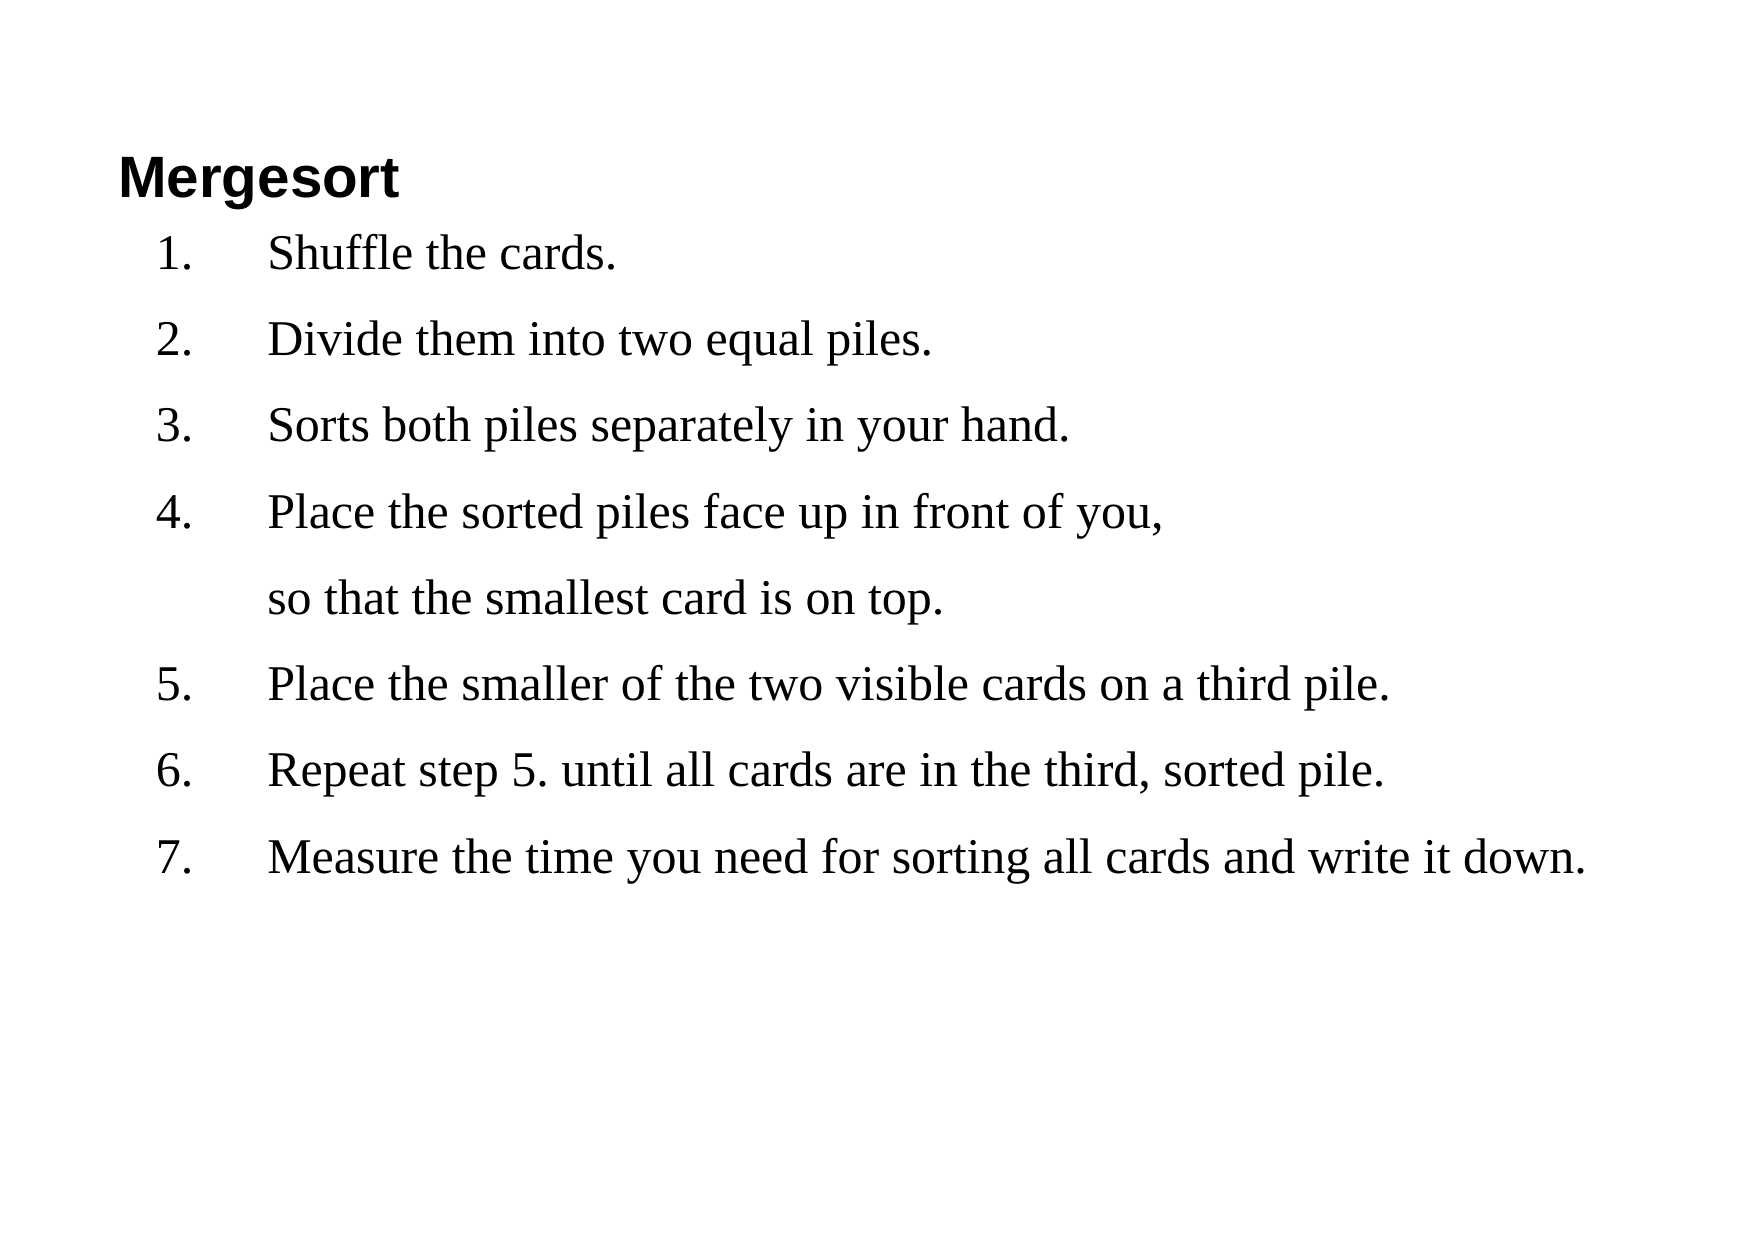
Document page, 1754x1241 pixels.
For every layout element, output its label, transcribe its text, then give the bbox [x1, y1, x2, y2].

list Repeat step 5. until all cards are in the third, sorted pile. [156, 740, 1636, 798]
list Sorts both piles separately in your hand. [156, 395, 1636, 453]
list Measure the time you need for sorting all cards and write it down. [156, 826, 1636, 884]
list Shuffle the cards. [156, 223, 1636, 280]
list Divide them into two equal piles. [156, 309, 1636, 366]
subtitle Mergesort [118, 143, 1636, 210]
list Place the sorted piles face up in front of you, so that the smallest card is on top. [156, 481, 1636, 625]
list Place the smaller of the two visible cards on a third pile. [156, 654, 1636, 711]
